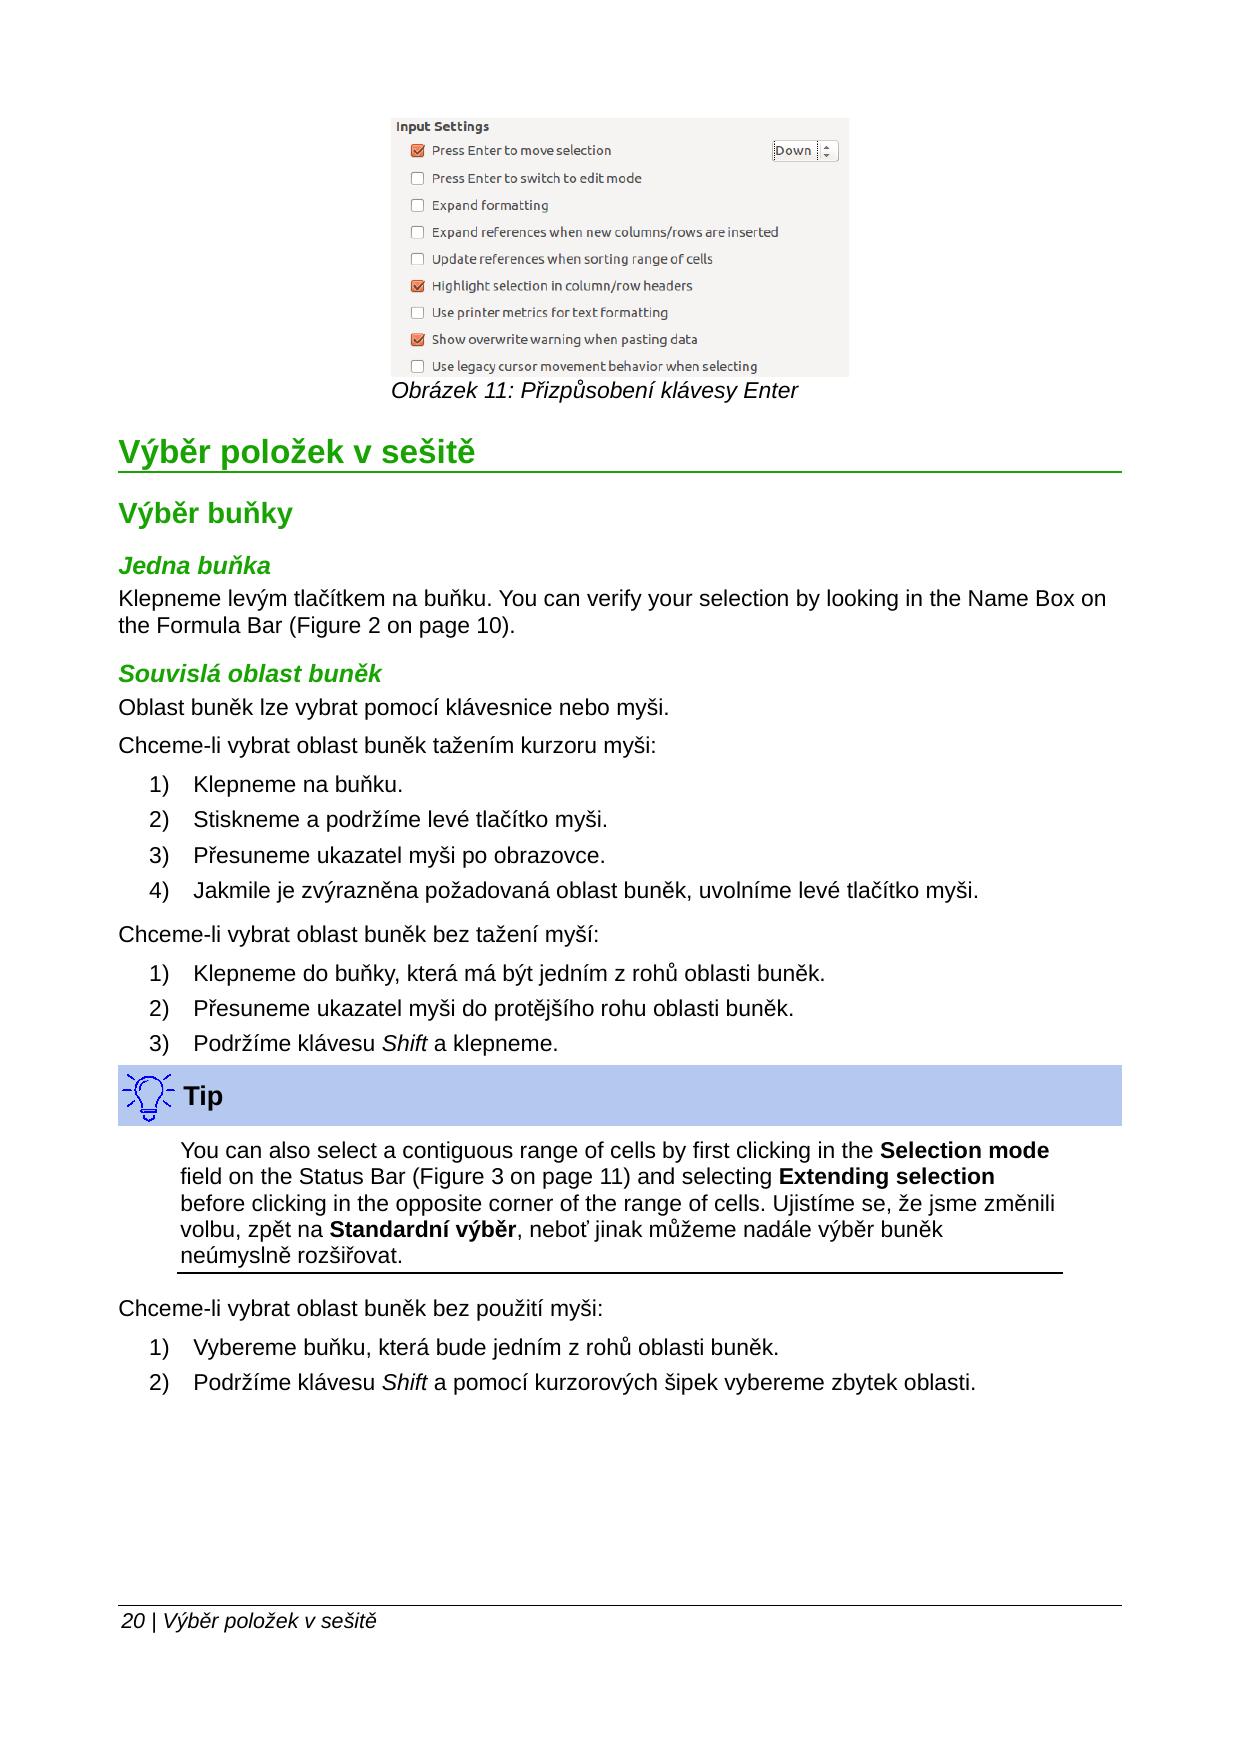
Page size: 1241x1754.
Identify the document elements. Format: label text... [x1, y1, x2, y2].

list Vybereme buňku, která bude jedním z rohů oblasti buněk. [169, 1334, 1122, 1360]
text You can also select a contiguous range of cells by first clicking in the Selection mode field on the Status Bar (Figure 3 on page 10) and selecting Extending selection before clicking in the opposite corner of the range of cells. Ujistíme se, že jsme změnili volbu, zpět na Standardní výběr, neboť jinak můžeme nadále výběr buněk neúmyslně rozšiřovat. [177, 1134, 1063, 1272]
list Přesuneme ukazatel myši do protějšího rohu oblasti buněk. [169, 995, 1122, 1021]
subtitle Výběr položek v sešitě [118, 432, 1122, 471]
subtitle Souvislá oblast buněk [118, 659, 1122, 687]
subtitle Výběr buňky [118, 497, 1122, 530]
list Chceme-li vybrat oblast buněk bez použití myši: [118, 1295, 1122, 1321]
list Podržíme klávesu Shift a klepneme. [169, 1030, 1122, 1056]
list Klepneme do buňky, která má být jedním z rohů oblasti buněk. [169, 960, 1122, 986]
subtitle Jedna buňka [118, 551, 1122, 579]
subtitle Tip [118, 1065, 1122, 1126]
list Přesuneme ukazatel myši po obrazovce. [169, 842, 1122, 868]
picture [390, 118, 850, 377]
text Klepneme levým tlačítkem na buňku. You can verify your selection by looking in the Name Box on the Formula Bar (Figure 2 on page 9). [118, 585, 1122, 638]
list Klepneme na buňku. [169, 771, 1122, 797]
list Chceme-li vybrat oblast buněk tažením kurzoru myši: [118, 732, 1122, 759]
list Podržíme klávesu Shift a pomocí kurzorových šipek vybereme zbytek oblasti. [169, 1369, 1122, 1395]
picture [119, 1066, 179, 1126]
list Stiskneme a podržíme levé tlačítko myši. [169, 806, 1122, 833]
list Chceme-li vybrat oblast buněk bez tažení myší: [118, 921, 1122, 947]
text Obrázek 11: Přizpůsobení klávesy Enter [391, 377, 849, 403]
text Oblast buněk lze vybrat pomocí klávesnice nebo myši. [118, 693, 1122, 720]
list Jakmile je zvýrazněna požadovaná oblast buněk, uvolníme levé tlačítko myši. [169, 877, 1122, 903]
